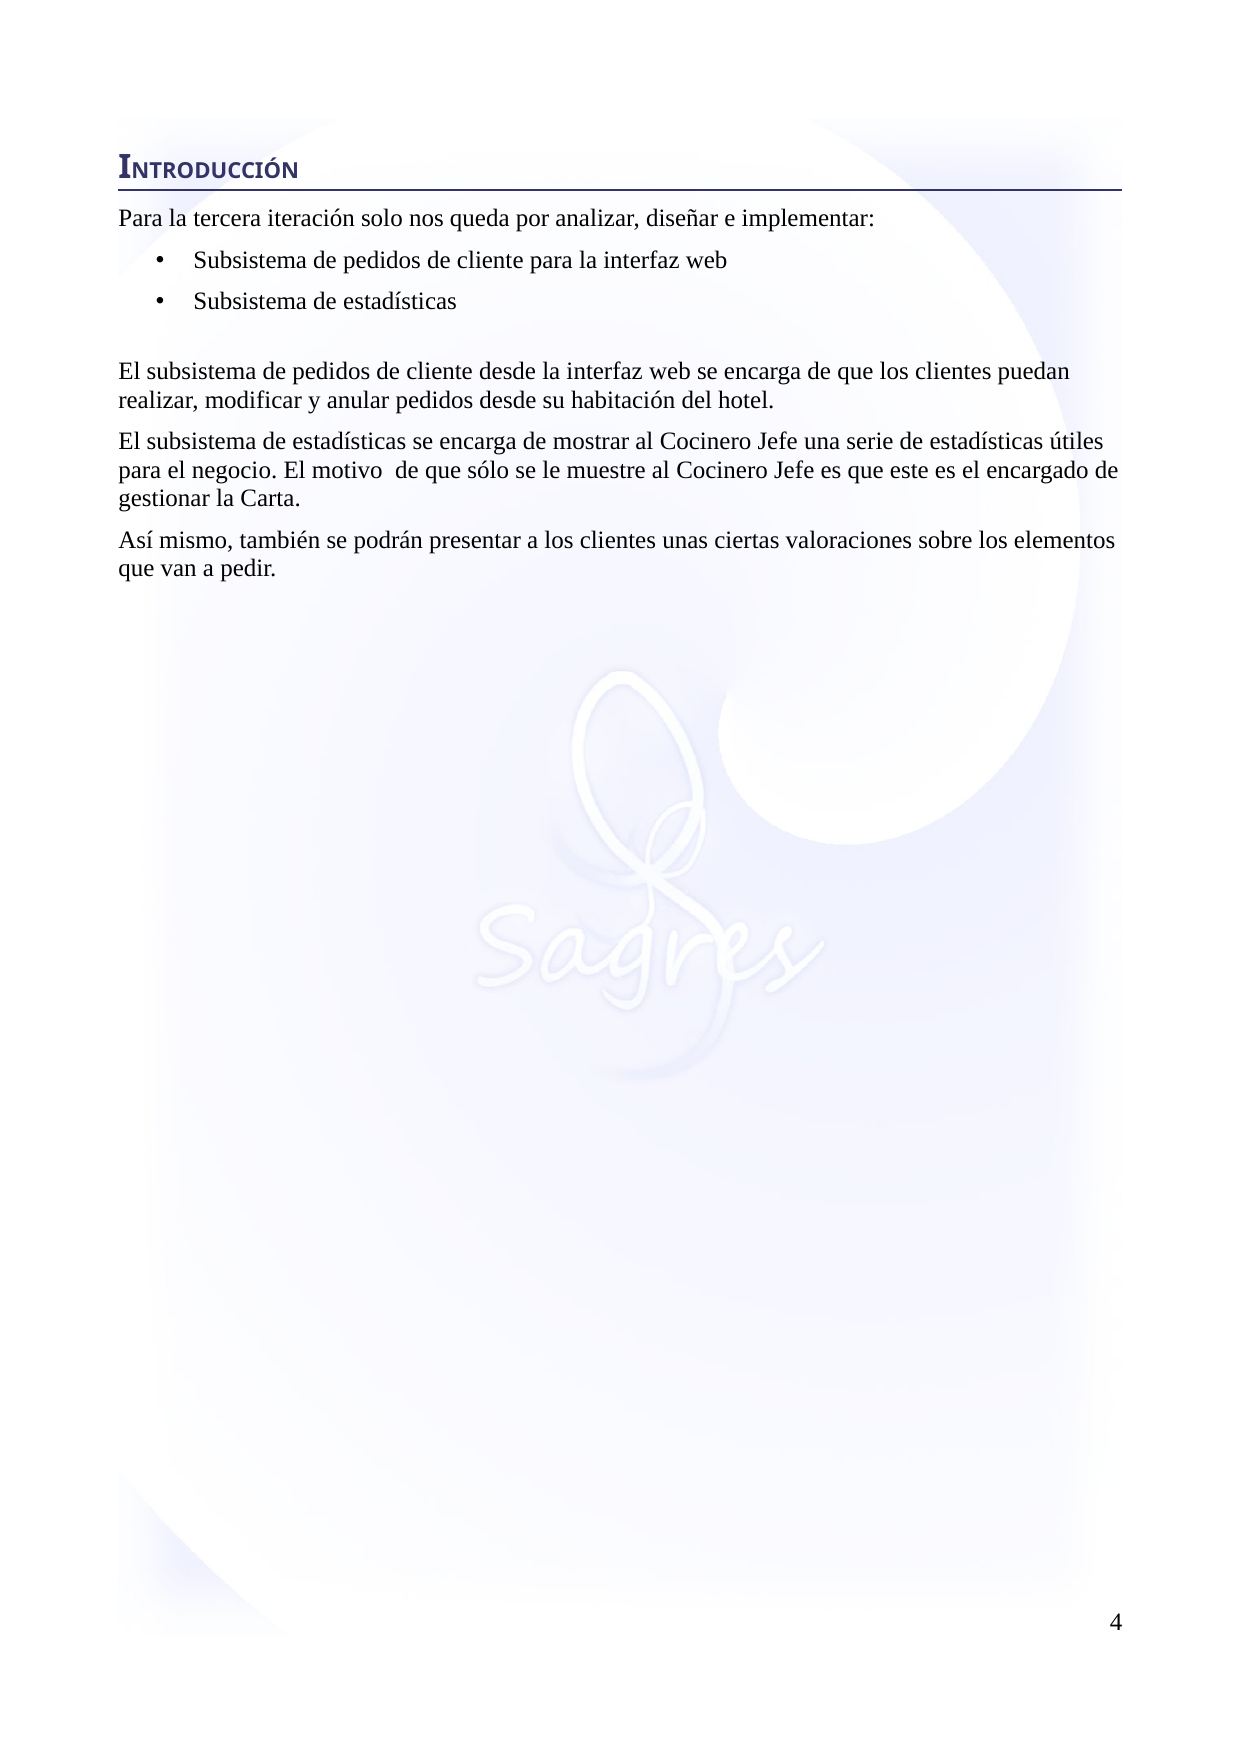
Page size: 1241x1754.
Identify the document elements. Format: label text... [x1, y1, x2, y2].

picture [118, 191, 1122, 203]
text Para la tercera iteración solo nos queda por analizar, diseñar e implementar: [118, 203, 1122, 232]
picture [118, 232, 1122, 356]
picture [118, 118, 1122, 143]
text Así mismo, también se podrán presentar a los clientes unas ciertas valoraciones sobre los elementos que van a pedir. [118, 525, 1122, 582]
list Subsistema de pedidos de cliente para la interfaz web [156, 245, 1122, 273]
subtitle Introducción [118, 143, 1122, 189]
picture [118, 582, 1122, 1636]
picture [118, 413, 1122, 426]
list Subsistema de estadísticas [156, 286, 1122, 315]
text El subsistema de pedidos de cliente desde la interfaz web se encarga de que los clientes puedan realizar, modificar y anular pedidos desde su habitación del hotel. [118, 356, 1122, 413]
picture [118, 512, 1122, 525]
text El subsistema de estadísticas se encarga de mostrar al Cocinero Jefe una serie de estadísticas útiles para el negocio. El motivo de que sólo se le muestre al Cocinero Jefe es que este es el encargado de gestionar la Carta. [118, 426, 1122, 512]
